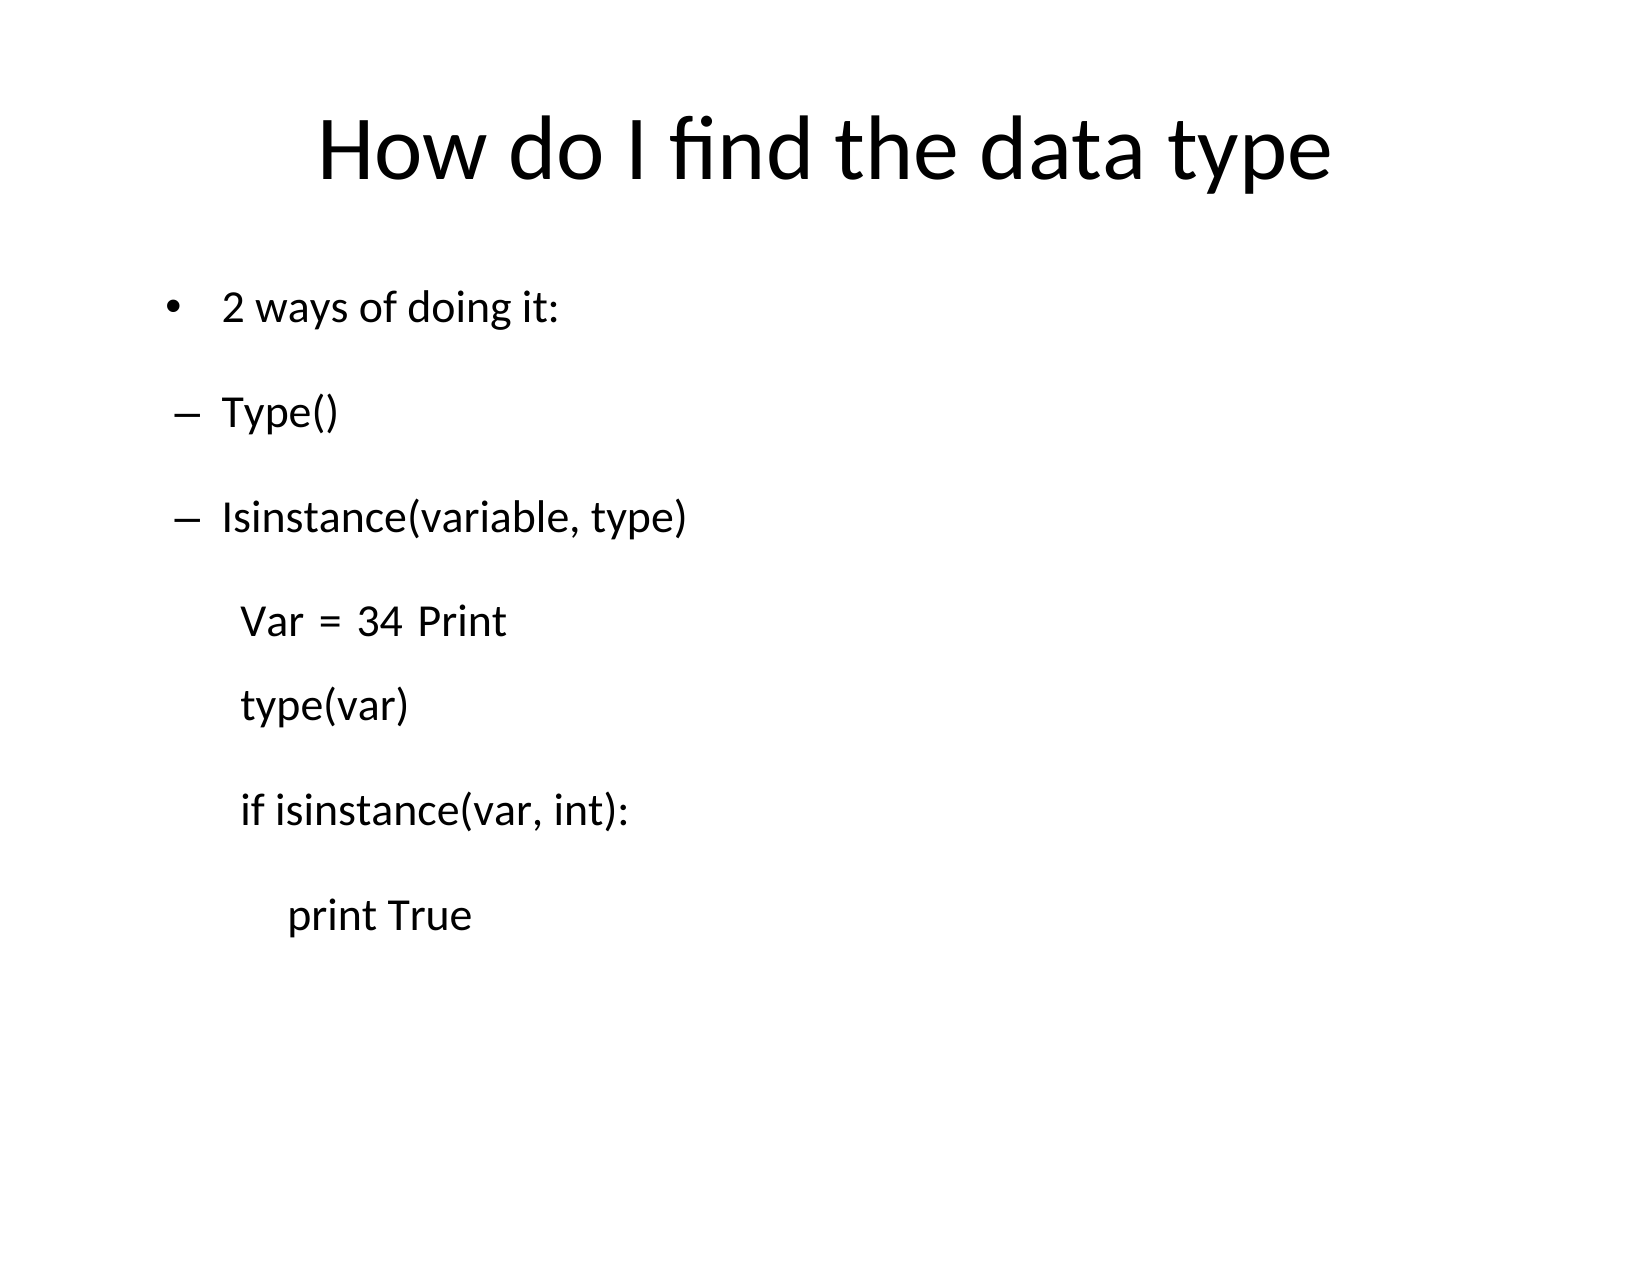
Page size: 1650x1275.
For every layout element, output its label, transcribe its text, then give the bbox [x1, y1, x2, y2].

table_cell 2 ways of doing it: Type() Isinstance(variable, type) Var = 34 Print type(var) if isinstance(var, int): print True [221, 247, 1575, 1225]
table_header How do I find the data type [221, 59, 1575, 247]
table_header [75, 59, 221, 247]
table_cell • [75, 247, 221, 1225]
